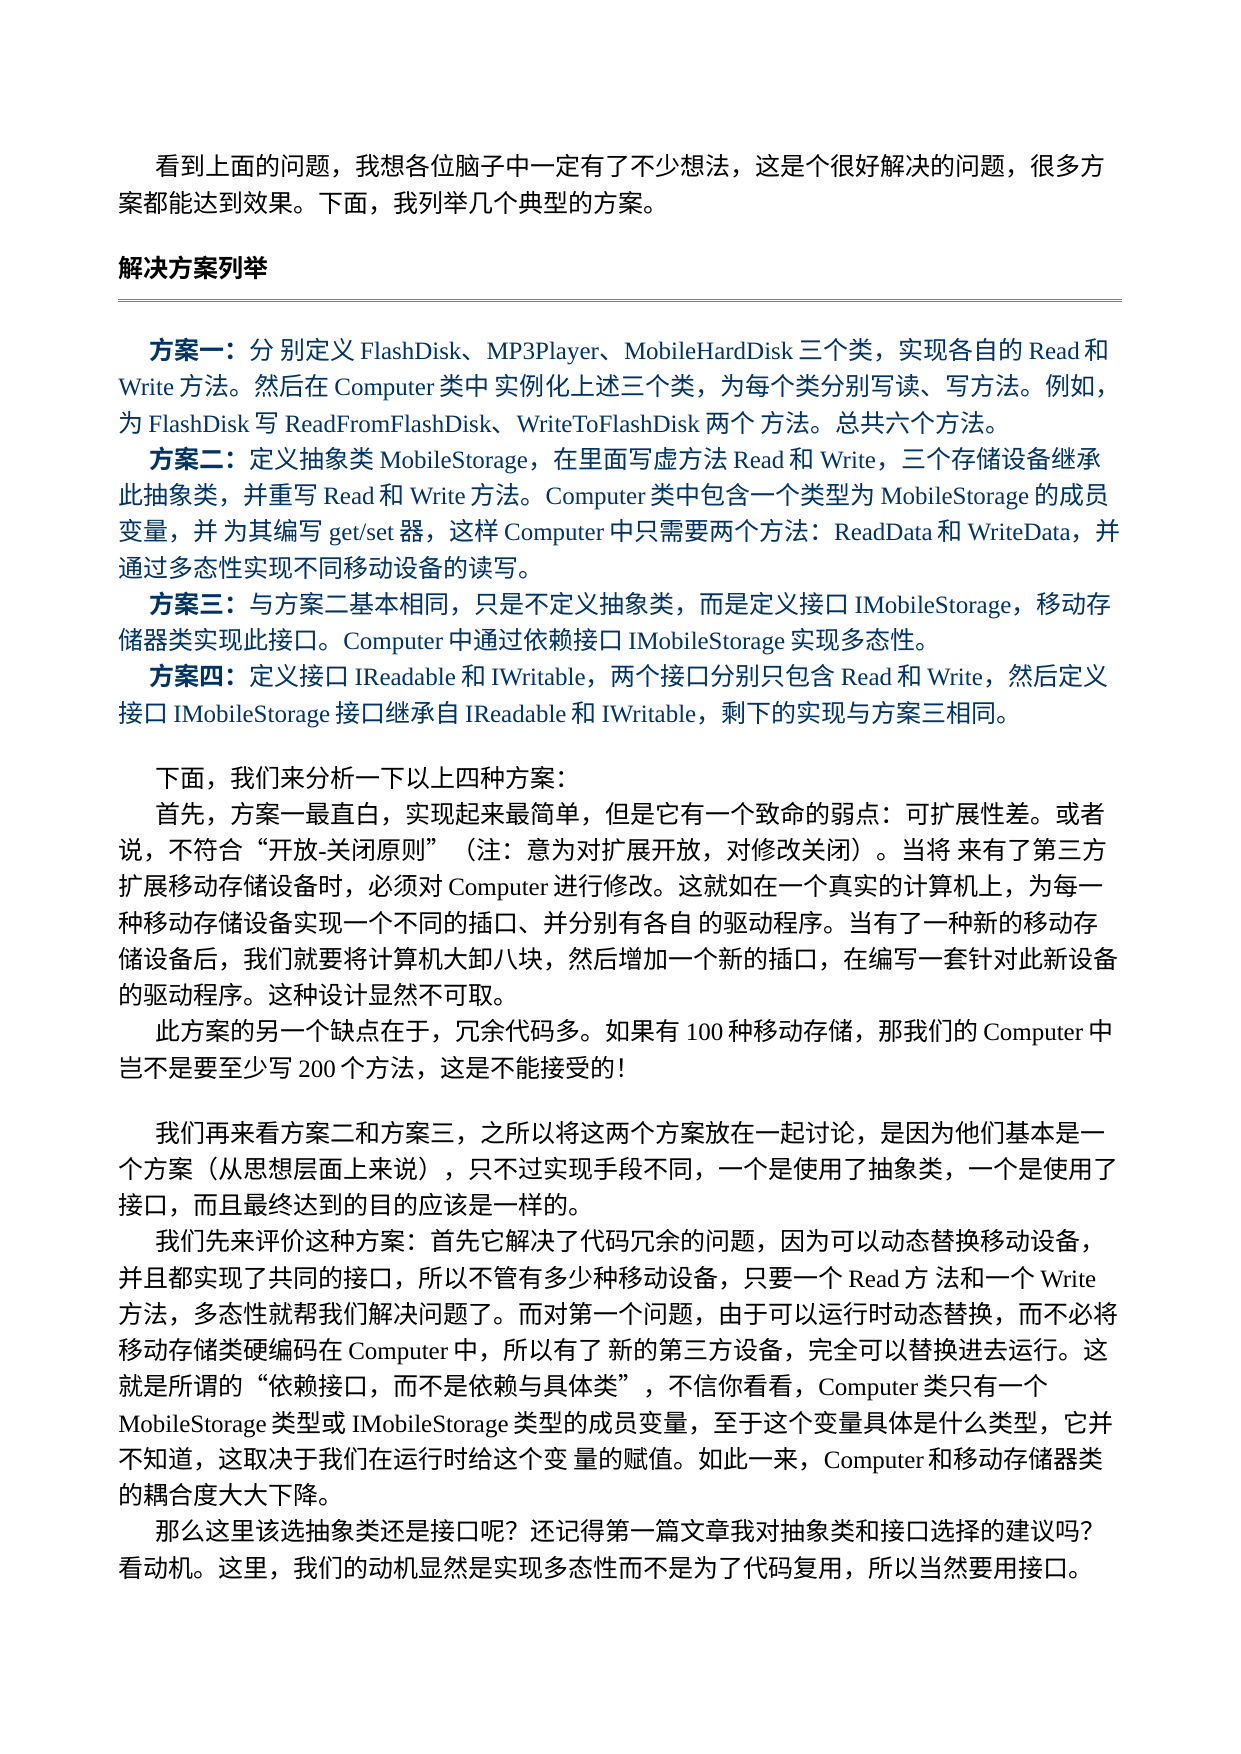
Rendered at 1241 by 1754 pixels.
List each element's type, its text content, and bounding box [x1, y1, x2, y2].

text 方案一：分 别定义FlashDisk、MP3Player、MobileHardDisk三个类，实现各自的Read和Write方法。然后在Computer类中 实例化上述三个类，为每个类分别写读、写方法。例如，为FlashDisk写ReadFromFlashDisk、WriteToFlashDisk两个 方法。总共六个方法。 方案二：定义抽象类MobileStorage，在里面写虚方法Read和 Write，三个存储设备继承此抽象类，并重写Read和Write方法。Computer类中包含一个类型为MobileStorage的成员变量，并 为其编写get/set器，这样Computer中只需要两个方法：ReadData和WriteData，并通过多态性实现不同移动设备的读写。 方案三：与方案二基本相同，只是不定义抽象类，而是定义接口IMobileStorage，移动存储器类实现此接口。Computer中通过依赖接口IMobileStorage实现多态性。 方案四：定义接口IReadable和IWritable，两个接口分别只包含Read和Write，然后定义接口IMobileStorage接口继承自IReadable和IWritable，剩下的实现与方案三相同。 下面，我们来分析一下以上四种方案： 首先，方案一最直白，实现起来最简单，但是它有一个致命的弱点：可扩展性差。或者说，不符合“开放-关闭原则”（注：意为对扩展开放，对修改关闭）。当将 来有了第三方扩展移动存储设备时，必须对Computer进行修改。这就如在一个真实的计算机上，为每一种移动存储设备实现一个不同的插口、并分别有各自 的驱动程序。当有了一种新的移动存储设备后，我们就要将计算机大卸八块，然后增加一个新的插口，在编写一套针对此新设备的驱动程序。这种设计显然不可取。 此方案的另一个缺点在于，冗余代码多。如果有100种移动存储，那我们的Computer中岂不是要至少写200个方法，这是不能接受的！ 我们再来看方案二和方案三，之所以将这两个方案放在一起讨论，是因为他们基本是一个方案（从思想层面上来说），只不过实现手段不同，一个是使用了抽象类，一个是使用了接口，而且最终达到的目的应该是一样的。 我们先来评价这种方案：首先它解决了代码冗余的问题，因为可以动态替换移动设备，并且都实现了共同的接口，所以不管有多少种移动设备，只要一个Read方 法和一个Write方法，多态性就帮我们解决问题了。而对第一个问题，由于可以运行时动态替换，而不必将移动存储类硬编码在Computer中，所以有了 新的第三方设备，完全可以替换进去运行。这就是所谓的“依赖接口，而不是依赖与具体类”，不信你看看，Computer类只有一个 MobileStorage类型或IMobileStorage类型的成员变量，至于这个变量具体是什么类型，它并不知道，这取决于我们在运行时给这个变 量的赋值。如此一来，Computer和移动存储器类的耦合度大大下降。 那么这里该选抽象类还是接口呢？还记得第一篇文章我对抽象类和接口选择的建议吗？看动机。这里，我们的动机显然是实现多态性而不是为了代码复用，所以当然要用接口。 最后我们再来看一看方案四，它和方案三很类似，只是将“可读”和“可写”两个规则分别抽象成了接口，然后让IMobileStorage再继承它们。这样 做，显然进一步提高了灵活性，但是，这有没有设计过度的嫌疑呢？我的观点是：这要看具体情况。如果我们的应用中可能会出现一些类，这些类只实现读方法或只 实现写方法，如只读光盘，那么这样做也是可以的。如果我们知道以后出现的东西都是能读又能写的，那这两个接口就没有必要了。其实如果将只读设备的 Write方法留空或抛出异常，也可以不要这两个接口。总之一句话：理论是死的，人是活的，一切从现实需要来，防止设计不足，也要防止设计过度。 在这里，我们姑且认为以后的移动存储都是能读又能写的，所以我们选方案三。 [118, 331, 1122, 1613]
text 看到上面的问题，我想各位脑子中一定有了不少想法，这是个很好解决的问题，很多方案都能达到效果。下面，我列举几个典型的方案。 解决方案列举 [118, 118, 1122, 284]
